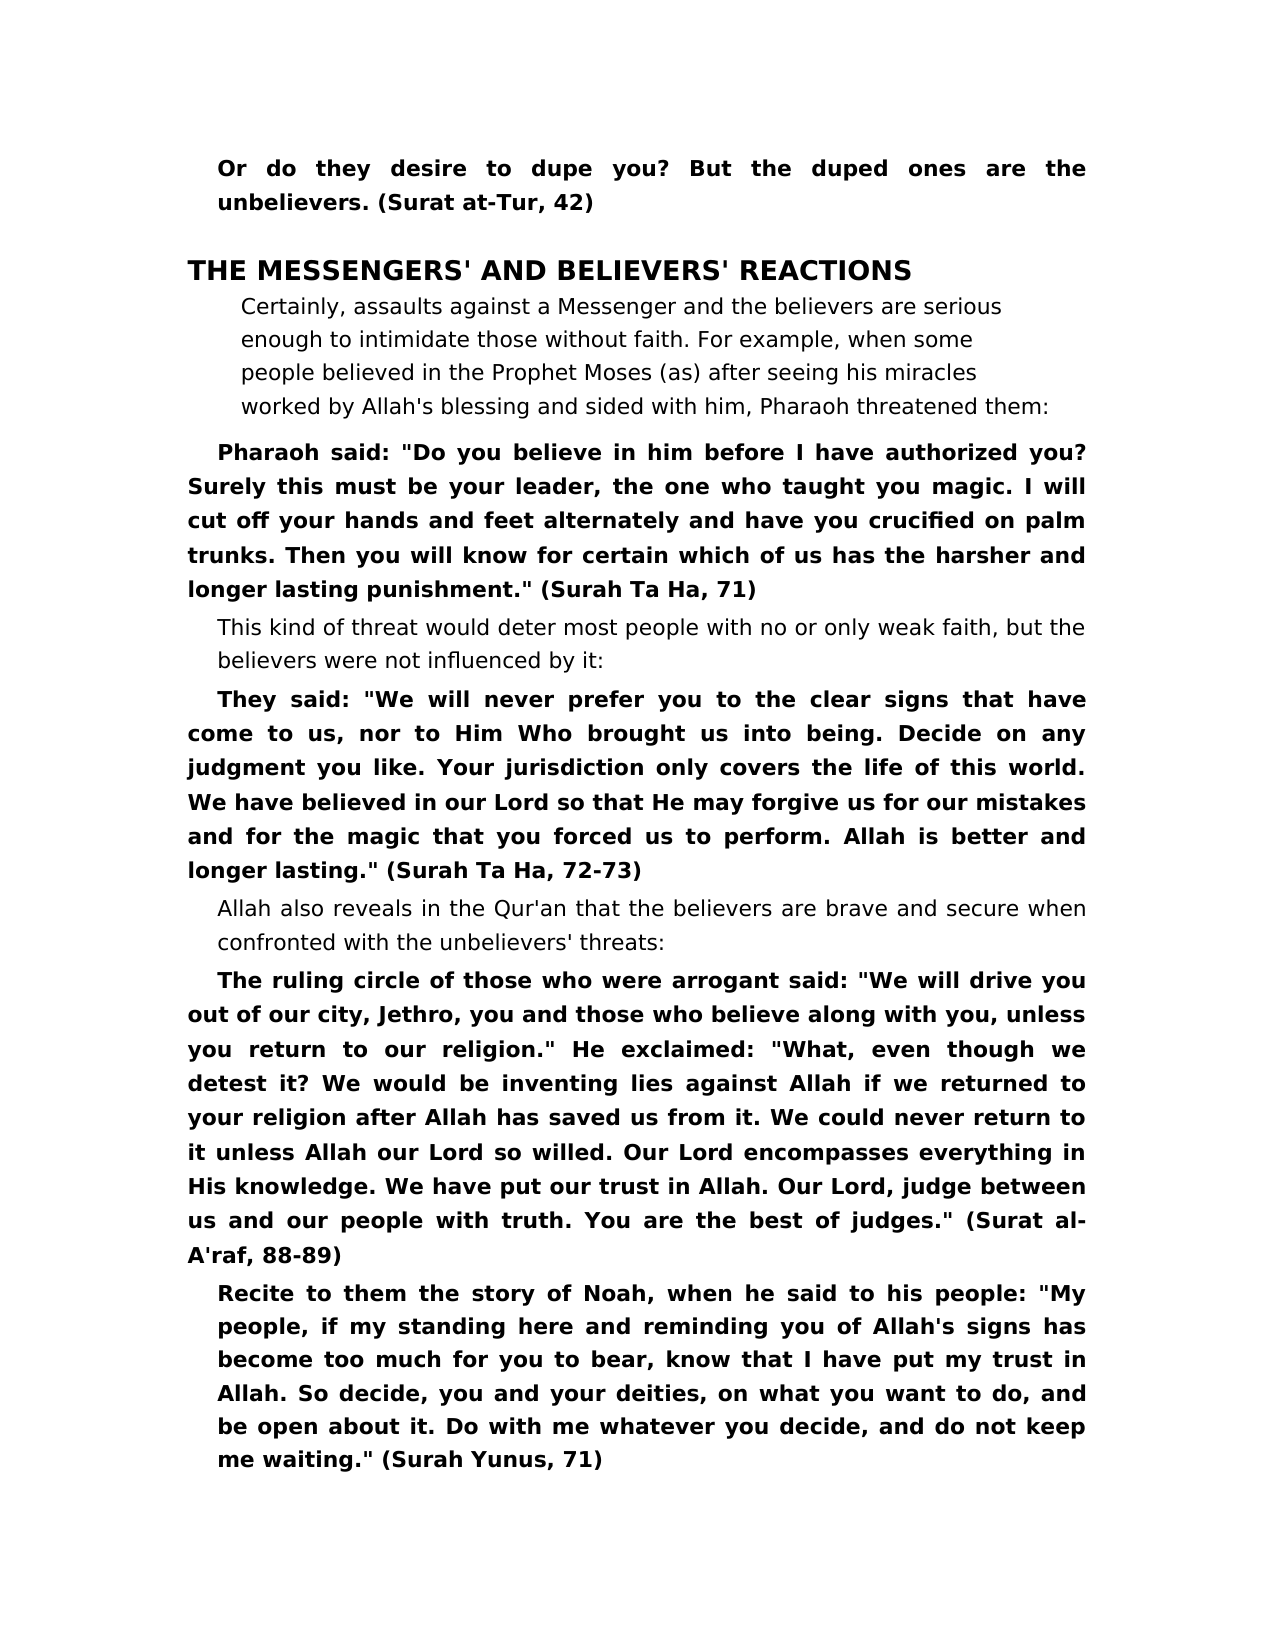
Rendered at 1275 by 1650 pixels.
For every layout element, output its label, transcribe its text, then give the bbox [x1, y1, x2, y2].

text The ruling circle of those who were arrogant said: "We will drive you out of our city, Jethro, you and those who believe along with you, unless you return to our religion." He exclaimed: "What, even though we detest it? We would be inventing lies against Allah if we returned to your religion after Allah has saved us from it. We could never return to it unless Allah our Lord so willed. Our Lord encompasses everything in His knowledge. We have put our trust in Allah. Our Lord, judge between us and our people with truth. You are the best of judges." (Surat al-A'raf, 88-89) [187, 961, 1087, 1270]
text THE MESSENGERS' AND BELIEVERS' REACTIONS [187, 254, 1087, 287]
text Pharaoh said: "Do you believe in him before I have authorized you? Surely this must be your leader, the one who taught you magic. I will cut off your hands and feet alternately and have you crucified on palm trunks. Then you will know for certain which of us has the harsher and longer lasting punishment." (Surah Ta Ha, 71) [187, 433, 1087, 604]
text Or do they desire to dupe you? But the duped ones are the unbelievers. (Surat at-Tur, 42) [217, 150, 1087, 217]
text Certainly, assaults against a Messenger and the believers are serious enough to intimidate those without faith. For example, when some people believed in the Prophet Moses (as) after seeing his miracles worked by Allah's blessing and sided with him, Pharaoh threatened them: [241, 287, 1052, 421]
text This kind of threat would deter most people with no or only weak faith, but the believers were not influenced by it: [217, 609, 1087, 675]
text They said: "We will never prefer you to the clear signs that have come to us, nor to Him Who brought us into being. Decide on any judgment you like. Your jurisdiction only covers the life of this world. We have believed in our Lord so that He may forgive us for our mistakes and for the magic that you forced us to perform. Allah is better and longer lasting." (Surah Ta Ha, 72-73) [187, 679, 1087, 886]
text Allah also reveals in the Qur'an that the believers are brave and secure when confronted with the unbelievers' threats: [217, 890, 1087, 957]
text Recite to them the story of Noah, when he said to his people: "My people, if my standing here and reminding you of Allah's signs has become too much for you to bear, know that I have put my trust in Allah. So decide, you and your deities, on what you want to do, and be open about it. Do with me whatever you decide, and do not keep me waiting." (Surah Yunus, 71) [217, 1274, 1087, 1474]
